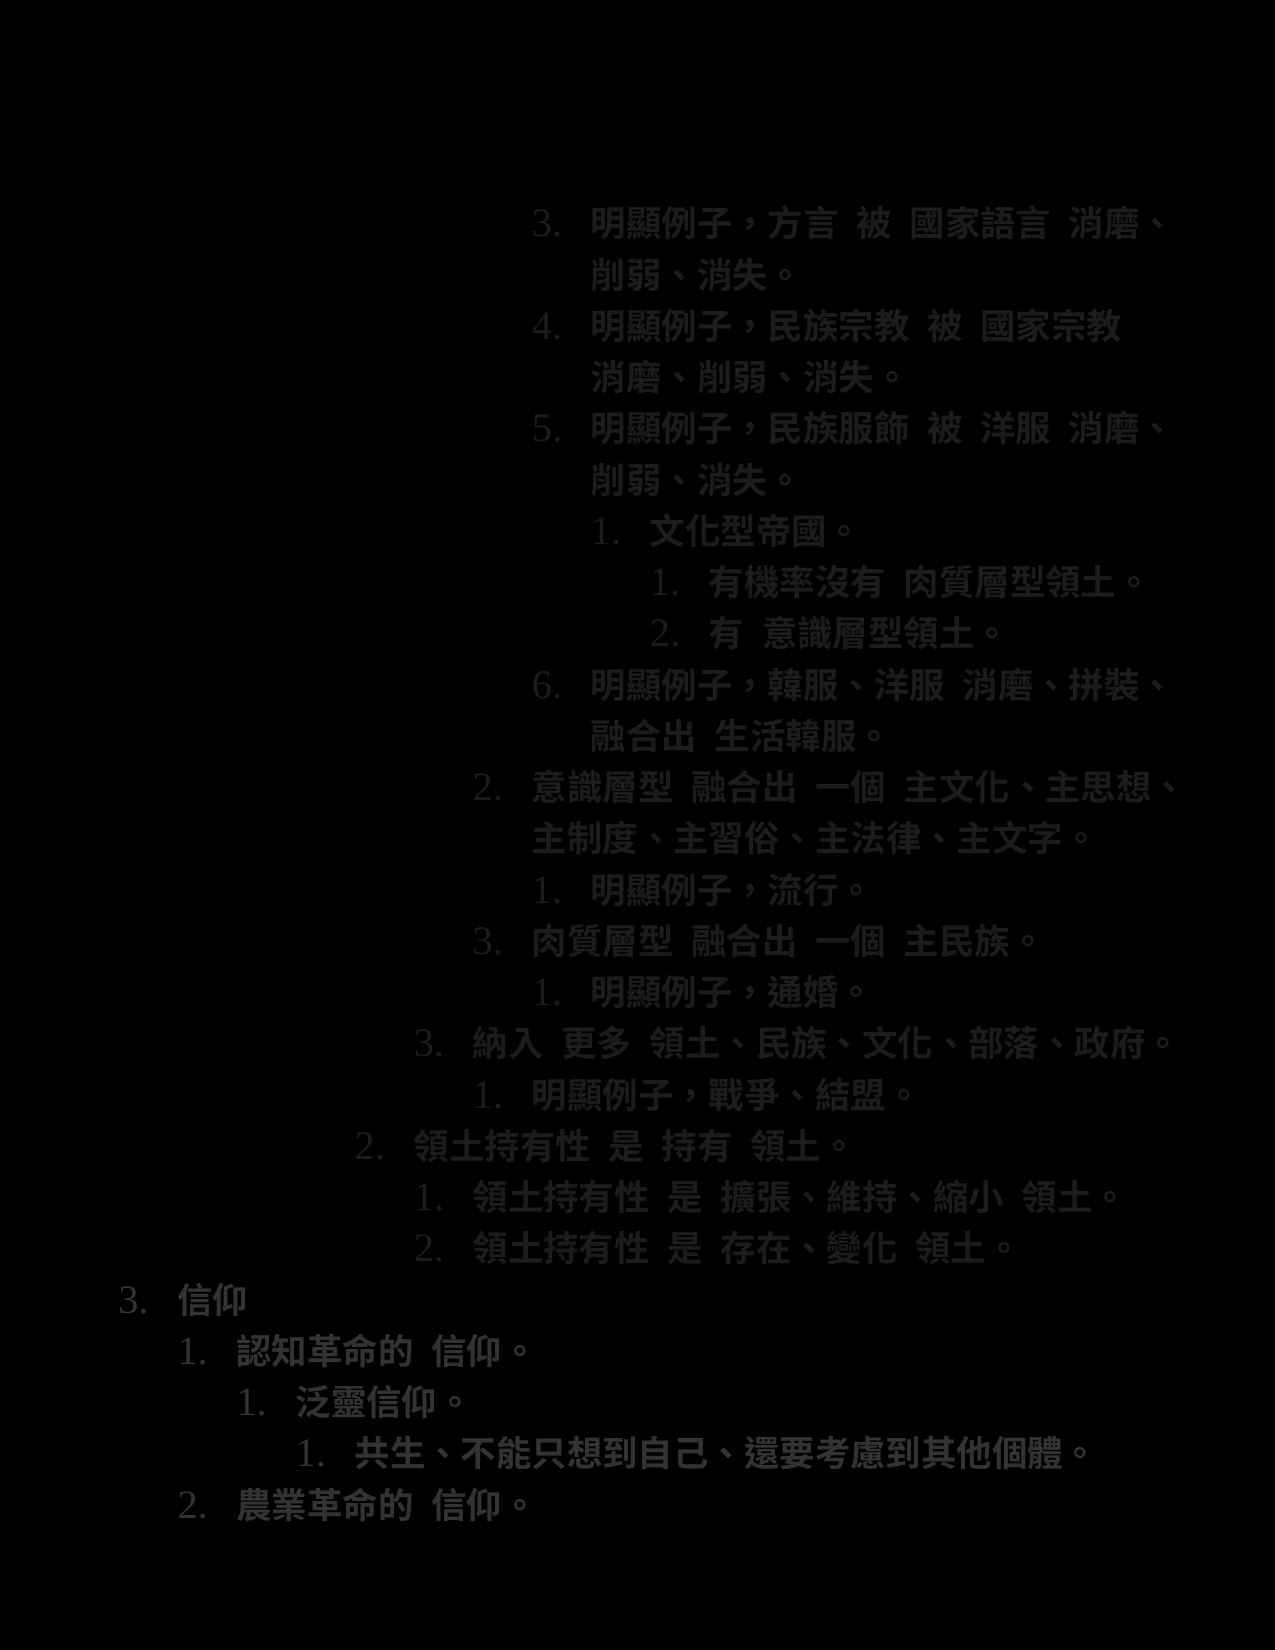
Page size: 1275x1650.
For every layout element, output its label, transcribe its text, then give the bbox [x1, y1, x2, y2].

list 共生、不能只想到自己、還要考慮到其他個體。 [295, 1426, 1157, 1477]
list 明顯例子，通婚。 [532, 964, 1157, 1016]
list 文化型帝國。 [591, 503, 1157, 554]
list 領土持有性 是 擴張、維持、縮小 領土。 [413, 1169, 1157, 1221]
list 明顯例子，流行。 [532, 862, 1157, 913]
list 泛靈信仰。 [236, 1374, 1157, 1426]
list 領土持有性 是 存在、變化 領土。 [413, 1221, 1157, 1272]
list 納入 更多 領土、民族、文化、部落、政府。 [413, 1016, 1157, 1067]
list 明顯例子，方言 被 國家語言 消磨、削弱、消失。 [532, 196, 1157, 298]
list 明顯例子，民族服飾 被 洋服 消磨、削弱、消失。 [532, 401, 1157, 503]
list 農業革命的 信仰。 [177, 1477, 1157, 1528]
list 領土持有性 是 持有 領土。 [354, 1118, 1157, 1169]
list 明顯例子，民族宗教 被 國家宗教 消磨、削弱、消失。 [532, 298, 1157, 401]
list 信仰 [118, 1272, 1157, 1323]
list 肉質層型 融合出 一個 主民族。 [472, 913, 1157, 964]
list 明顯例子，戰爭、結盟。 [472, 1067, 1157, 1118]
list 認知革命的 信仰。 [177, 1323, 1157, 1374]
list 有 意識層型領土。 [649, 606, 1157, 657]
list 明顯例子，韓服、洋服 消磨、拼裝、融合出 生活韓服。 [532, 657, 1157, 759]
list 意識層型 融合出 一個 主文化、主思想、主制度、主習俗、主法律、主文字。 [472, 759, 1157, 862]
list 有機率沒有 肉質層型領土。 [649, 554, 1157, 606]
